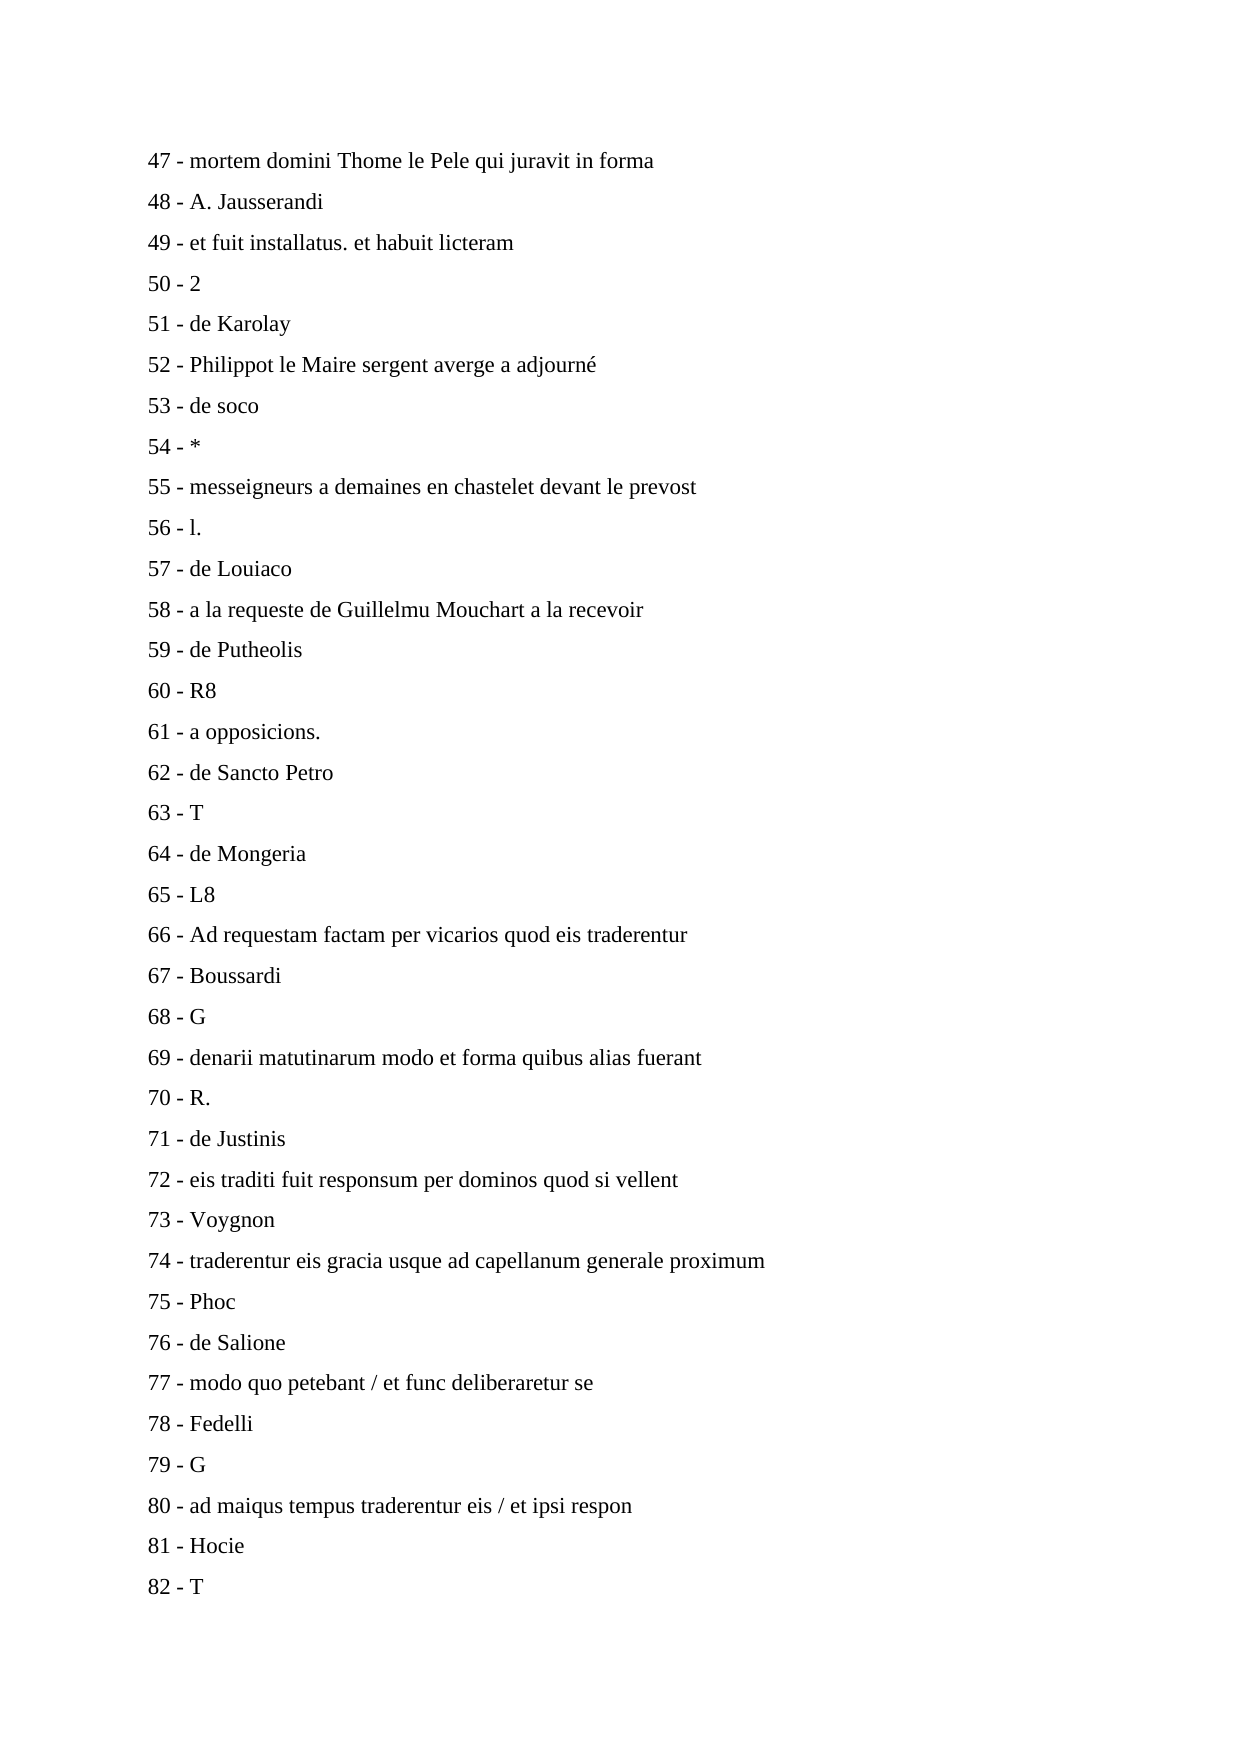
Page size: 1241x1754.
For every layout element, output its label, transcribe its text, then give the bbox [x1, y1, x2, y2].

text 64 - de Mongeria [148, 840, 1093, 866]
text 77 - modo quo petebant / et func deliberaretur se [148, 1369, 1093, 1396]
text 47 - mortem domini Thome le Pele qui juravit in forma [148, 148, 1093, 174]
text 66 - Ad requestam factam per vicarios quod eis traderentur [148, 921, 1093, 948]
text 73 - Voygnon [148, 1207, 1093, 1233]
text 57 - de Louiaco [148, 555, 1093, 581]
text 78 - Fedelli [148, 1410, 1093, 1437]
text 68 - G [148, 1003, 1093, 1029]
text 70 - R. [148, 1084, 1093, 1111]
text 74 - traderentur eis gracia usque ad capellanum generale proximum [148, 1247, 1093, 1274]
text 71 - de Justinis [148, 1125, 1093, 1151]
text 75 - Phoc [148, 1288, 1093, 1314]
text 60 - R8 [148, 677, 1093, 703]
text 80 - ad maiqus tempus traderentur eis / et ipsi respon [148, 1492, 1093, 1518]
text 59 - de Putheolis [148, 636, 1093, 663]
text 49 - et fuit installatus. et habuit licteram [148, 229, 1093, 255]
text 53 - de soco [148, 392, 1093, 418]
text 76 - de Salione [148, 1329, 1093, 1355]
text 56 - l. [148, 514, 1093, 541]
text 69 - denarii matutinarum modo et forma quibus alias fuerant [148, 1044, 1093, 1070]
text 79 - G [148, 1451, 1093, 1477]
text 54 - * [148, 433, 1093, 459]
text 72 - eis traditi fuit responsum per dominos quod si vellent [148, 1166, 1093, 1192]
text 67 - Boussardi [148, 962, 1093, 988]
text 61 - a opposicions. [148, 718, 1093, 744]
text 48 - A. Jausserandi [148, 188, 1093, 215]
text 82 - T [148, 1573, 1093, 1599]
text 62 - de Sancto Petro [148, 758, 1093, 785]
text 52 - Philippot le Maire sergent averge a adjourné [148, 351, 1093, 378]
text 63 - T [148, 799, 1093, 826]
text 50 - 2 [148, 270, 1093, 296]
text 58 - a la requeste de Guillelmu Mouchart a la recevoir [148, 596, 1093, 622]
text 51 - de Karolay [148, 311, 1093, 337]
text 81 - Hocie [148, 1532, 1093, 1559]
text 65 - L8 [148, 881, 1093, 907]
text 55 - messeigneurs a demaines en chastelet devant le prevost [148, 473, 1093, 500]
